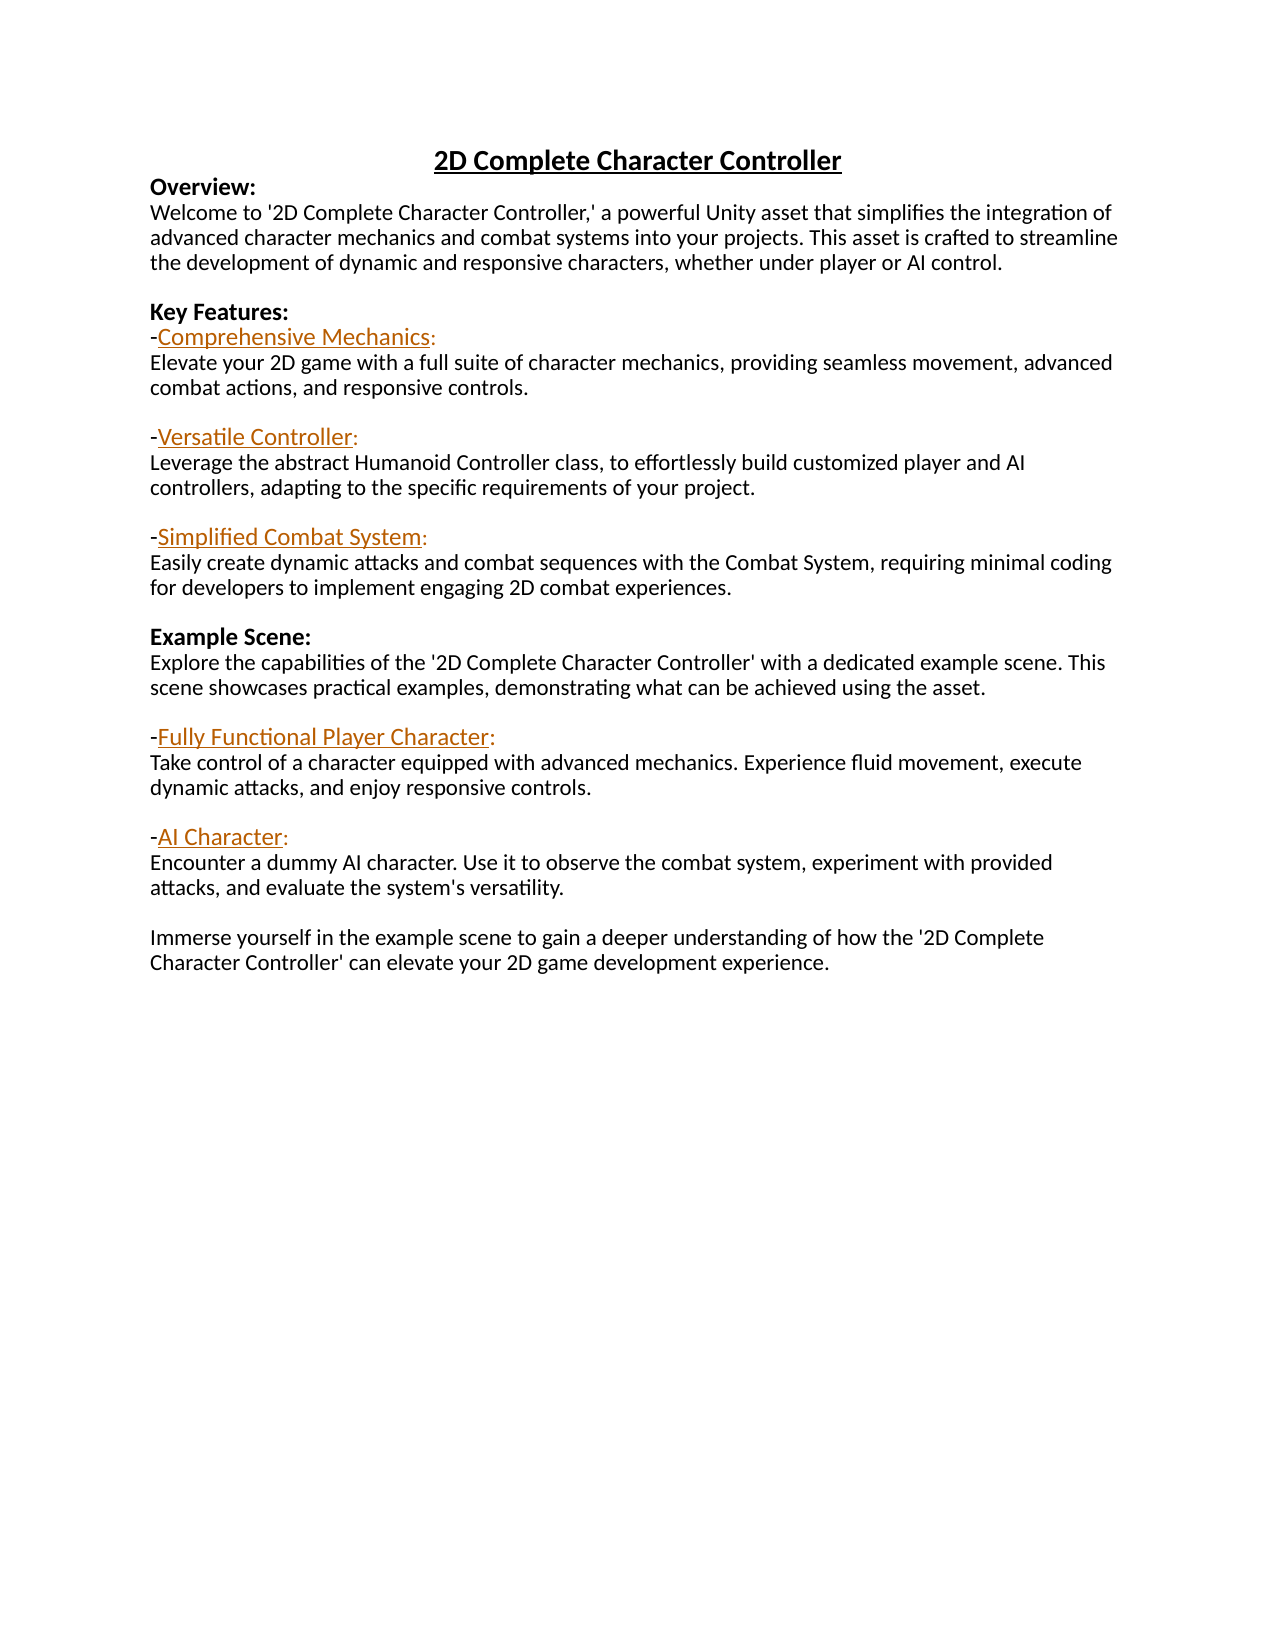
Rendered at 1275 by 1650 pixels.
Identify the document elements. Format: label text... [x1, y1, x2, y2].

text -AI Character: [150, 825, 1125, 850]
text -Simplified Combat System: [150, 525, 1125, 550]
text -Fully Functional Player Character: [150, 725, 1125, 750]
text 2D Complete Character Controller [150, 150, 1125, 175]
text Immerse yourself in the example scene to gain a deeper understanding of how the '2D Complete Character Controller' can elevate your 2D game development experience. [150, 925, 1125, 975]
text Encounter a dummy AI character. Use it to observe the combat system, experiment with provided attacks, and evaluate the system's versatility. [150, 850, 1125, 900]
text Elevate your 2D game with a full suite of character mechanics, providing seamless movement, advanced combat actions, and responsive controls. [150, 350, 1125, 400]
text Easily create dynamic attacks and combat sequences with the Combat System, requiring minimal coding for developers to implement engaging 2D combat experiences. [150, 550, 1125, 600]
text Take control of a character equipped with advanced mechanics. Experience fluid movement, execute dynamic attacks, and enjoy responsive controls. [150, 750, 1125, 800]
text -Comprehensive Mechanics: [150, 325, 1125, 350]
text Key Features: [150, 300, 1125, 325]
text Leverage the abstract Humanoid Controller class, to effortlessly build customized player and AI controllers, adapting to the specific requirements of your project. [150, 450, 1125, 500]
text Example Scene: [150, 625, 1125, 650]
text -Versatile Controller: [150, 425, 1125, 450]
text Overview: [150, 175, 1125, 200]
text Welcome to '2D Complete Character Controller,' a powerful Unity asset that simplifies the integration of advanced character mechanics and combat systems into your projects. This asset is crafted to streamline the development of dynamic and responsive characters, whether under player or AI control. [150, 200, 1125, 275]
text Explore the capabilities of the '2D Complete Character Controller' with a dedicated example scene. This scene showcases practical examples, demonstrating what can be achieved using the asset. [150, 650, 1125, 700]
